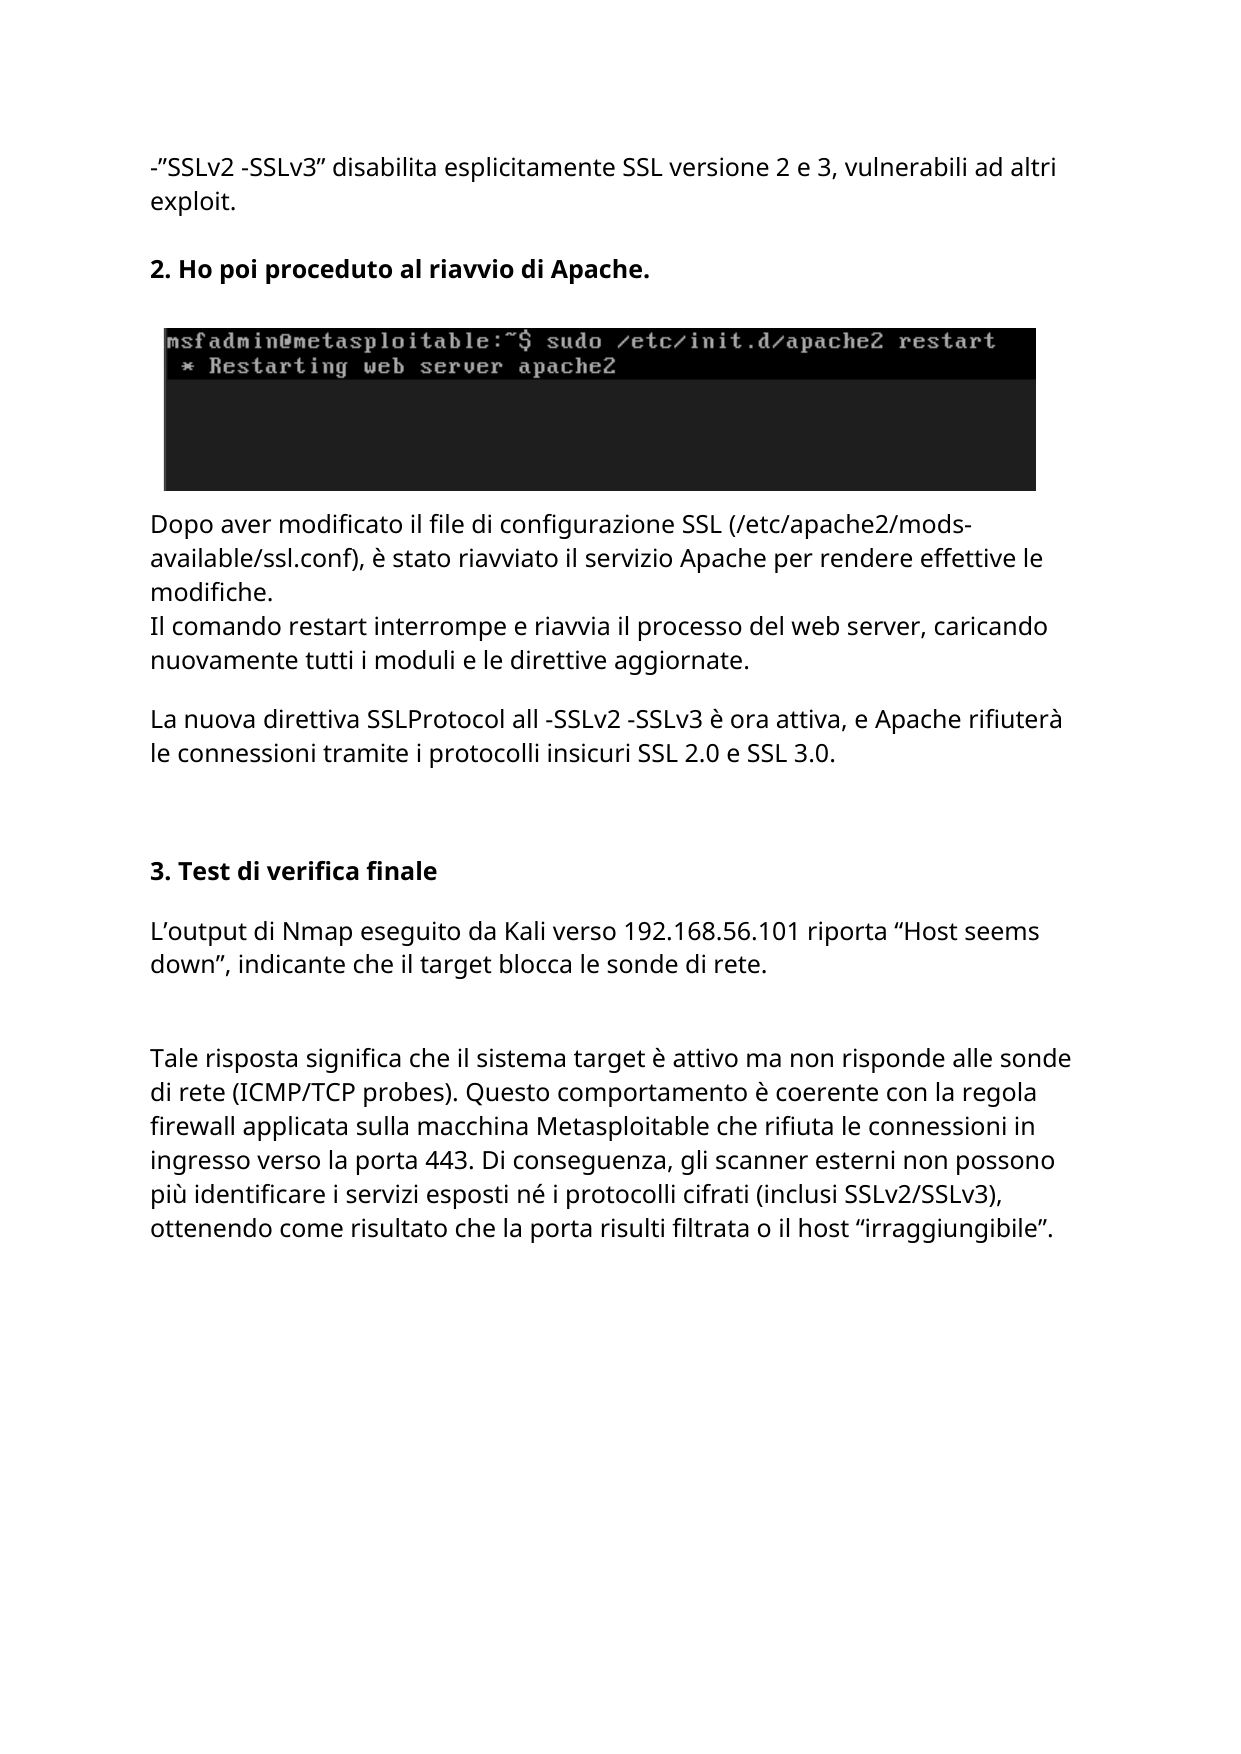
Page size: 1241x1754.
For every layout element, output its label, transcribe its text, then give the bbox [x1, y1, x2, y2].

text La nuova direttiva SSLProtocol all -SSLv2 -SSLv3 è ora attiva, e Apache rifiuterà le connessioni tramite i protocolli insicuri SSL 2.0 e SSL 3.0. [150, 702, 1090, 770]
text Dopo aver modificato il file di configurazione SSL (/etc/apache2/mods-available/ssl.conf), è stato riavviato il servizio Apache per rendere effettive le modifiche. Il comando restart interrompe e riavvia il processo del web server, caricando nuovamente tutti i moduli e le direttive aggiornate. [150, 311, 1090, 677]
picture [163, 328, 1036, 491]
text Tale risposta significa che il sistema target è attivo ma non risponde alle sonde di rete (ICMP/TCP probes). Questo comportamento è coerente con la regola firewall applicata sulla macchina Metasploitable che rifiuta le connessioni in ingresso verso la porta 443. Di conseguenza, gli scanner esterni non possono più identificare i servizi esposti né i protocolli cifrati (inclusi SSLv2/SSLv3), ottenendo come risultato che la porta risulti filtrata o il host “irraggiungibile”. [150, 1040, 1090, 1245]
text -”SSLv2 -SSLv3” disabilita esplicitamente SSL versione 2 e 3, vulnerabili ad altri exploit. 2. Ho poi proceduto al riavvio di Apache. [150, 150, 1090, 286]
text L’output di Nmap eseguito da Kali verso 192.168.56.101 riporta “Host seems down”, indicante che il target blocca le sonde di rete. [150, 913, 1090, 1015]
text 3. Test di verifica finale [150, 854, 1090, 888]
